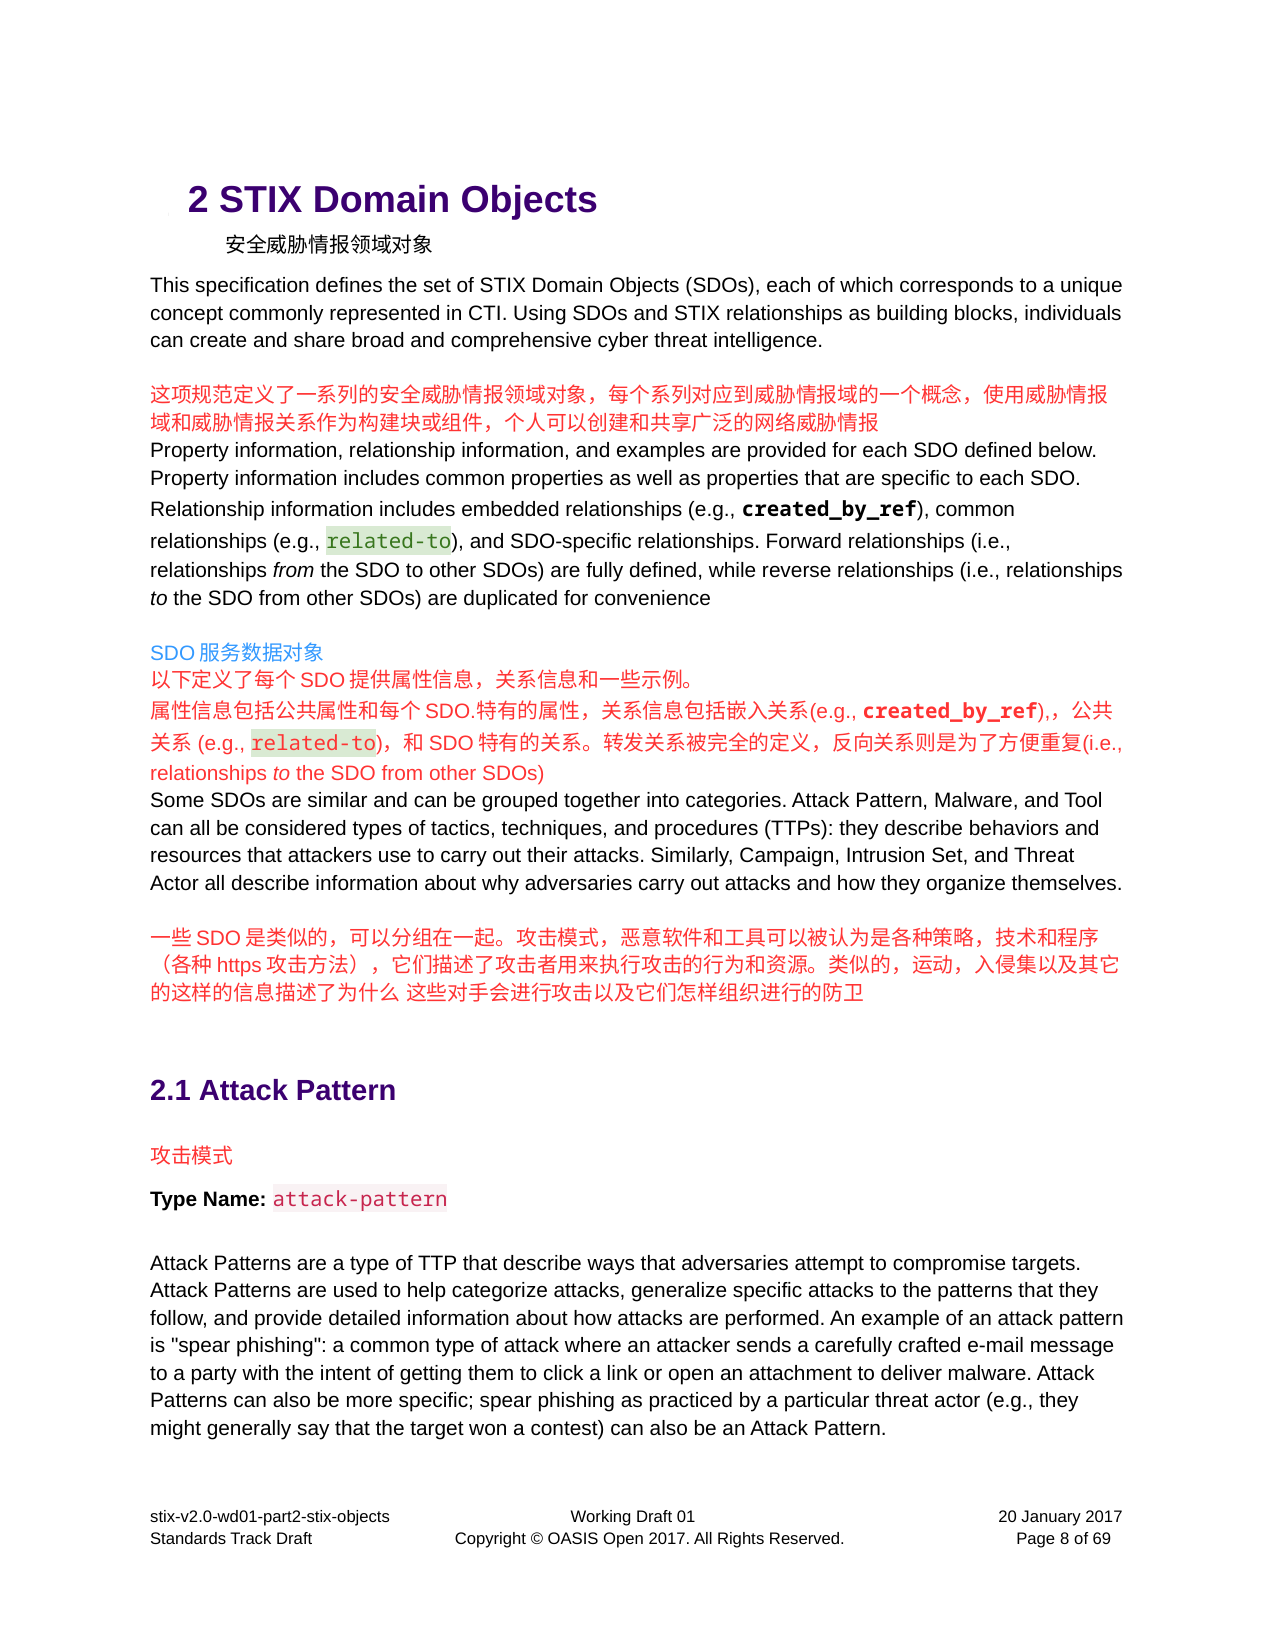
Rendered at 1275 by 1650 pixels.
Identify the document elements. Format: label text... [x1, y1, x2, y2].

subtitle ​2​ STIX Domain Objects [150, 177, 1125, 221]
text Type Name: attack-pattern [150, 1184, 1125, 1212]
text 以下定义了每个SDO提供属性信息，关系信息和一些示例。 [150, 668, 1125, 692]
text Property information, relationship information, and examples are provided for each SDO defined below. Property information includes common properties as well as properties that are specific to each SDO. Relationship information includes embedded relationships (e.g., created_by_ref), common relationships (e.g., related-to), and SDO-specific relationships. Forward relationships (i.e., relationships from the SDO to other SDOs) are fully defined, while reverse relationships (i.e., relationships to the SDO from other SDOs) are duplicated for convenience [150, 438, 1125, 610]
text Some SDOs are similar and can be grouped together into categories. Attack Pattern, Malware, and Tool can all be considered types of tactics, techniques, and procedures (TTPs): they describe behaviors and resources that attackers use to carry out their attacks. Similarly, Campaign, Intrusion Set, and Threat Actor all describe information about why adversaries carry out attacks and how they organize themselves. [150, 788, 1125, 894]
text This specification defines the set of STIX Domain Objects (SDOs), each of which corresponds to a unique concept commonly represented in CTI. Using SDOs and STIX relationships as building blocks, individuals can create and share broad and comprehensive cyber threat intelligence. [150, 273, 1125, 352]
text Attack Patterns are a type of TTP that describe ways that adversaries attempt to compromise targets. Attack Patterns are used to help categorize attacks, generalize specific attacks to the patterns that they follow, and provide detailed information about how attacks are performed. An example of an attack pattern is "spear phishing": a common type of attack where an attacker sends a carefully crafted e-mail message to a party with the intent of getting them to click a link or open an attachment to deliver malware. Attack Patterns can also be more specific; spear phishing as practiced by a particular threat actor (e.g., they might generally say that the target won a contest) can also be an Attack Pattern. [150, 1251, 1125, 1439]
text SDO服务数据对象 [150, 641, 1125, 665]
text 一些SDO是类似的，可以分组在一起。攻击模式，恶意软件和工具可以被认为是各种策略，技术和程序（各种https攻击方法），它们描述了攻击者用来执行攻击的行为和资源。类似的，运动，入侵集以及其它的这样的信息描述了为什么 这些对手会进行攻击以及它们怎样组织进行的防卫 [150, 925, 1125, 1004]
text 攻击模式 [150, 1144, 1125, 1168]
text 这项规范定义了一系列的安全威胁情报领域对象，每个系列对应到威胁情报域的一个概念，使用威胁情报域和威胁情报关系作为构建块或组件，个人可以创建和共享广泛的网络威胁情报 [150, 383, 1125, 434]
text 安全威胁情报领域对象 [150, 233, 1125, 257]
text 属性信息包括公共属性和每个SDO.特有的属性，关系信息包括嵌入关系(e.g., created_by_ref),，公共关系 (e.g., related-to)，和SDO特有的关系。转发关系被完全的定义，反向关系则是为了方便重复(i.e., relationships to the SDO from other SDOs) [150, 696, 1125, 784]
subtitle ​2.1​ Attack Pattern [150, 1073, 1125, 1106]
